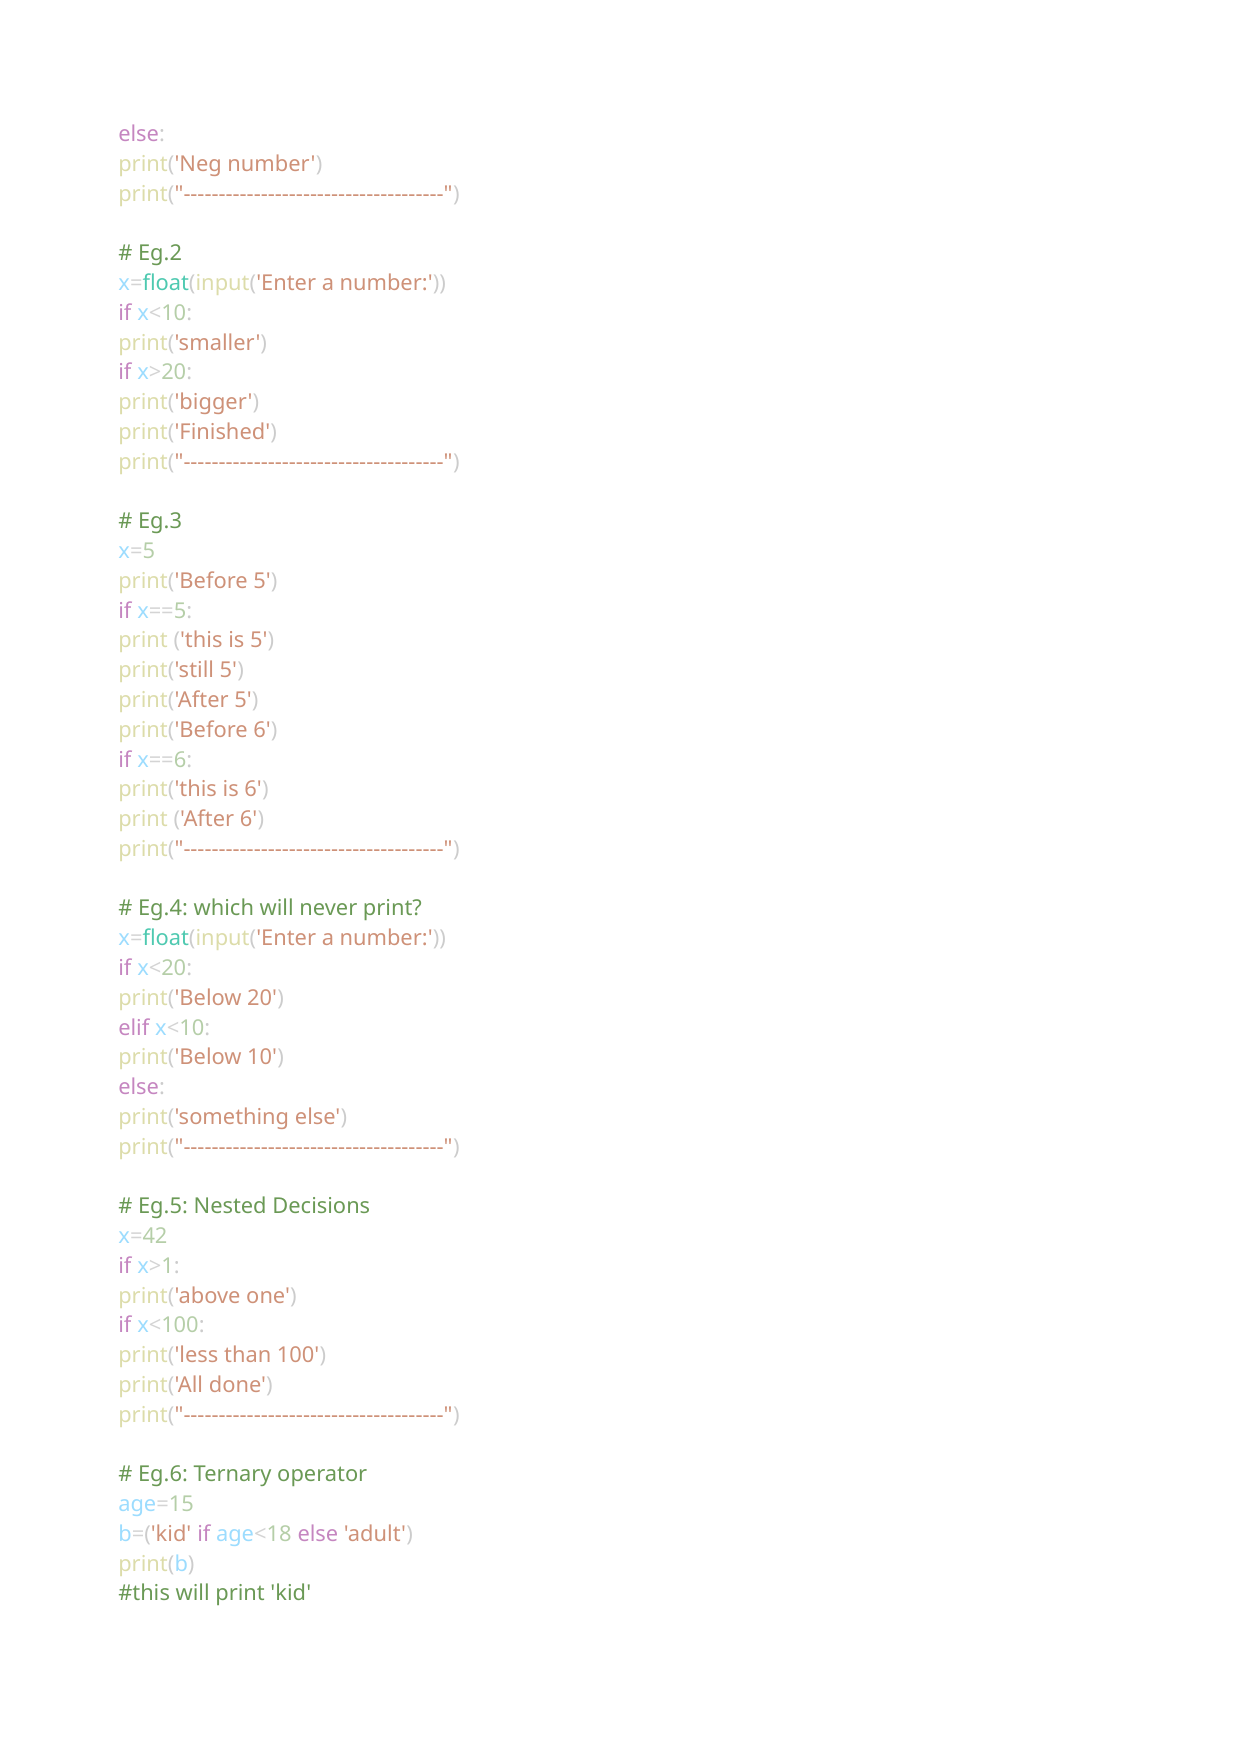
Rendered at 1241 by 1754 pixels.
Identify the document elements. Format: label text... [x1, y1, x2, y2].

text print(b) [118, 1548, 1122, 1577]
text print('above one') [118, 1279, 1122, 1309]
text print("-------------------------------------") [118, 178, 1122, 207]
text print('something else') [118, 1101, 1122, 1131]
text b=('kid' if age<18 else 'adult') [118, 1518, 1122, 1548]
text # Eg.3 [118, 505, 1122, 535]
text print("-------------------------------------") [118, 833, 1122, 863]
text print('Below 20') [118, 982, 1122, 1012]
text print('less than 100') [118, 1339, 1122, 1369]
text else: [118, 1071, 1122, 1101]
text x=5 [118, 535, 1122, 565]
text if x==5: [118, 594, 1122, 624]
text if x<10: [118, 297, 1122, 327]
text print("-------------------------------------") [118, 446, 1122, 476]
text print('Neg number') [118, 148, 1122, 178]
text if x>1: [118, 1250, 1122, 1279]
text print ('this is 5') [118, 624, 1122, 654]
text if x==6: [118, 743, 1122, 773]
text print('Before 5') [118, 565, 1122, 594]
text print('All done') [118, 1369, 1122, 1399]
text x=float(input('Enter a number:')) [118, 922, 1122, 952]
text #this will print 'kid' [118, 1577, 1122, 1607]
text else: [118, 118, 1122, 148]
text print('Finished') [118, 416, 1122, 446]
text x=42 [118, 1220, 1122, 1250]
text elif x<10: [118, 1012, 1122, 1041]
text print("-------------------------------------") [118, 1131, 1122, 1161]
text print('this is 6') [118, 773, 1122, 803]
text print('bigger') [118, 386, 1122, 416]
text print('smaller') [118, 327, 1122, 356]
text # Eg.6: Ternary operator [118, 1458, 1122, 1488]
text # Eg.5: Nested Decisions [118, 1190, 1122, 1220]
text if x<100: [118, 1309, 1122, 1339]
text print('still 5') [118, 654, 1122, 684]
text print ('After 6') [118, 803, 1122, 833]
text print('Below 10') [118, 1041, 1122, 1071]
text age=15 [118, 1488, 1122, 1518]
text # Eg.2 [118, 237, 1122, 267]
text # Eg.4: which will never print? [118, 892, 1122, 922]
text if x>20: [118, 356, 1122, 386]
text print('After 5') [118, 684, 1122, 714]
text print('Before 6') [118, 714, 1122, 743]
text x=float(input('Enter a number:')) [118, 267, 1122, 297]
text print("-------------------------------------") [118, 1399, 1122, 1428]
text if x<20: [118, 952, 1122, 982]
